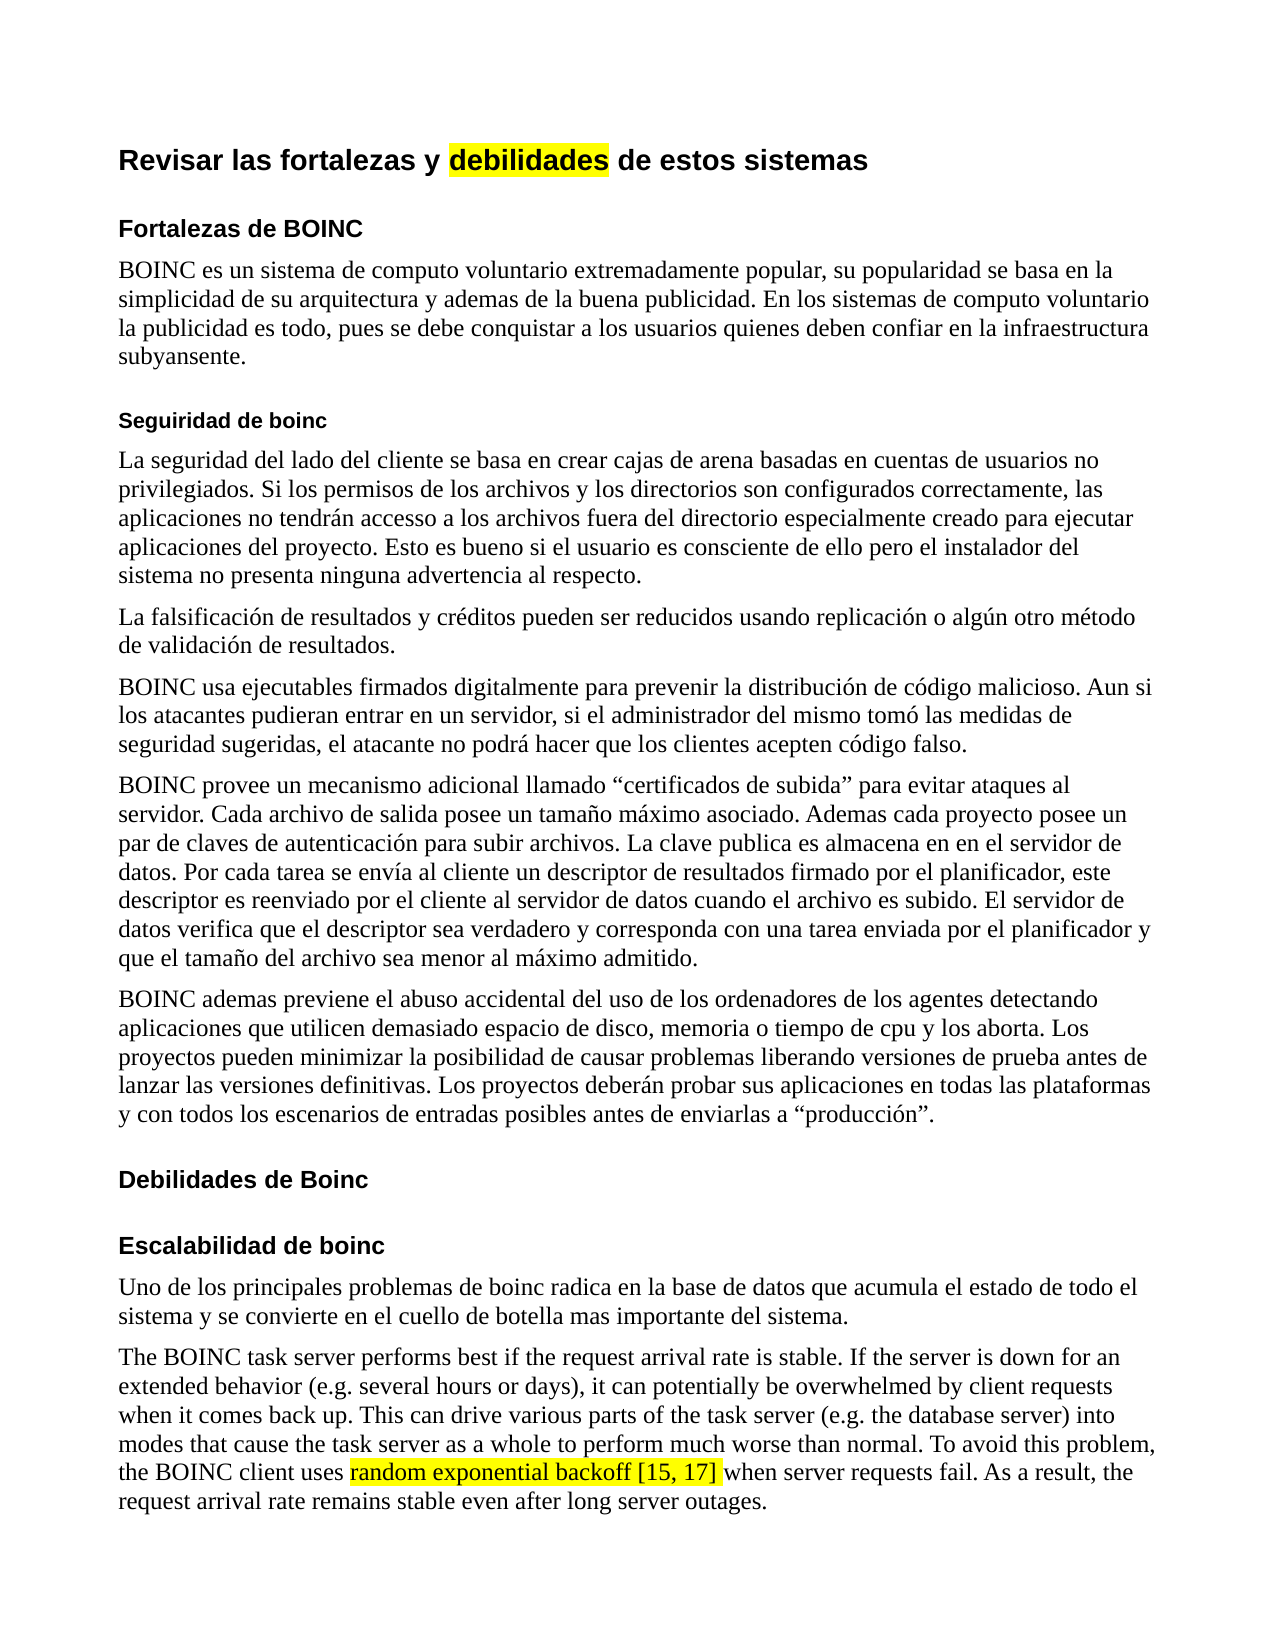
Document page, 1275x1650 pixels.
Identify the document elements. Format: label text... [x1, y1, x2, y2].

text Uno de los principales problemas de boinc radica en la base de datos que acumula el estado de todo el sistema y se convierte en el cuello de botella mas importante del sistema. [118, 1272, 1157, 1330]
text BOINC provee un mecanismo adicional llamado “certificados de subida” para evitar ataques al servidor. Cada archivo de salida posee un tamaño máximo asociado. Ademas cada proyecto posee un par de claves de autenticación para subir archivos. La clave publica es almacena en en el servidor de datos. Por cada tarea se envía al cliente un descriptor de resultados firmado por el planificador, este descriptor es reenviado por el cliente al servidor de datos cuando el archivo es subido. El servidor de datos verifica que el descriptor sea verdadero y corresponda con una tarea enviada por el planificador y que el tamaño del archivo sea menor al máximo admitido. [118, 770, 1157, 972]
subtitle Seguiridad de boinc [118, 408, 1157, 433]
text BOINC ademas previene el abuso accidental del uso de los ordenadores de los agentes detectando aplicaciones que utilicen demasiado espacio de disco, memoria o tiempo de cpu y los aborta. Los proyectos pueden minimizar la posibilidad de causar problemas liberando versiones de prueba antes de lanzar las versiones definitivas. Los proyectos deberán probar sus aplicaciones en todas las plataformas y con todos los escenarios de entradas posibles antes de enviarlas a “producción”. [118, 984, 1157, 1128]
subtitle Fortalezas de BOINC [118, 214, 1157, 243]
subtitle Revisar las fortalezas y debilidades de estos sistemas [118, 143, 1157, 177]
text BOINC es un sistema de computo voluntario extremadamente popular, su popularidad se basa en la simplicidad de su arquitectura y ademas de la buena publicidad. En los sistemas de computo voluntario la publicidad es todo, pues se debe conquistar a los usuarios quienes deben confiar en la infraestructura subyansente. [118, 255, 1157, 370]
text The BOINC task server performs best if the request arrival rate is stable. If the server is down for an extended behavior (e.g. several hours or days), it can potentially be overwhelmed by client requests when it comes back up. This can drive various parts of the task server (e.g. the database server) into modes that cause the task server as a whole to perform much worse than normal. To avoid this problem, the BOINC client uses random exponential backoff [15, 17] when server requests fail. As a result, the request arrival rate remains stable even after long server outages. [118, 1342, 1157, 1515]
text La falsificación de resultados y créditos pueden ser reducidos usando replicación o algún otro método de validación de resultados. [118, 602, 1157, 659]
subtitle Debilidades de Boinc [118, 1165, 1157, 1194]
text BOINC usa ejecutables firmados digitalmente para prevenir la distribución de código malicioso. Aun si los atacantes pudieran entrar en un servidor, si el administrador del mismo tomó las medidas de seguridad sugeridas, el atacante no podrá hacer que los clientes acepten código falso. [118, 672, 1157, 758]
subtitle Escalabilidad de boinc [118, 1231, 1157, 1260]
text La seguridad del lado del cliente se basa en crear cajas de arena basadas en cuentas de usuarios no privilegiados. Si los permisos de los archivos y los directorios son configurados correctamente, las aplicaciones no tendrán accesso a los archivos fuera del directorio especialmente creado para ejecutar aplicaciones del proyecto. Esto es bueno si el usuario es consciente de ello pero el instalador del sistema no presenta ninguna advertencia al respecto. [118, 445, 1157, 589]
